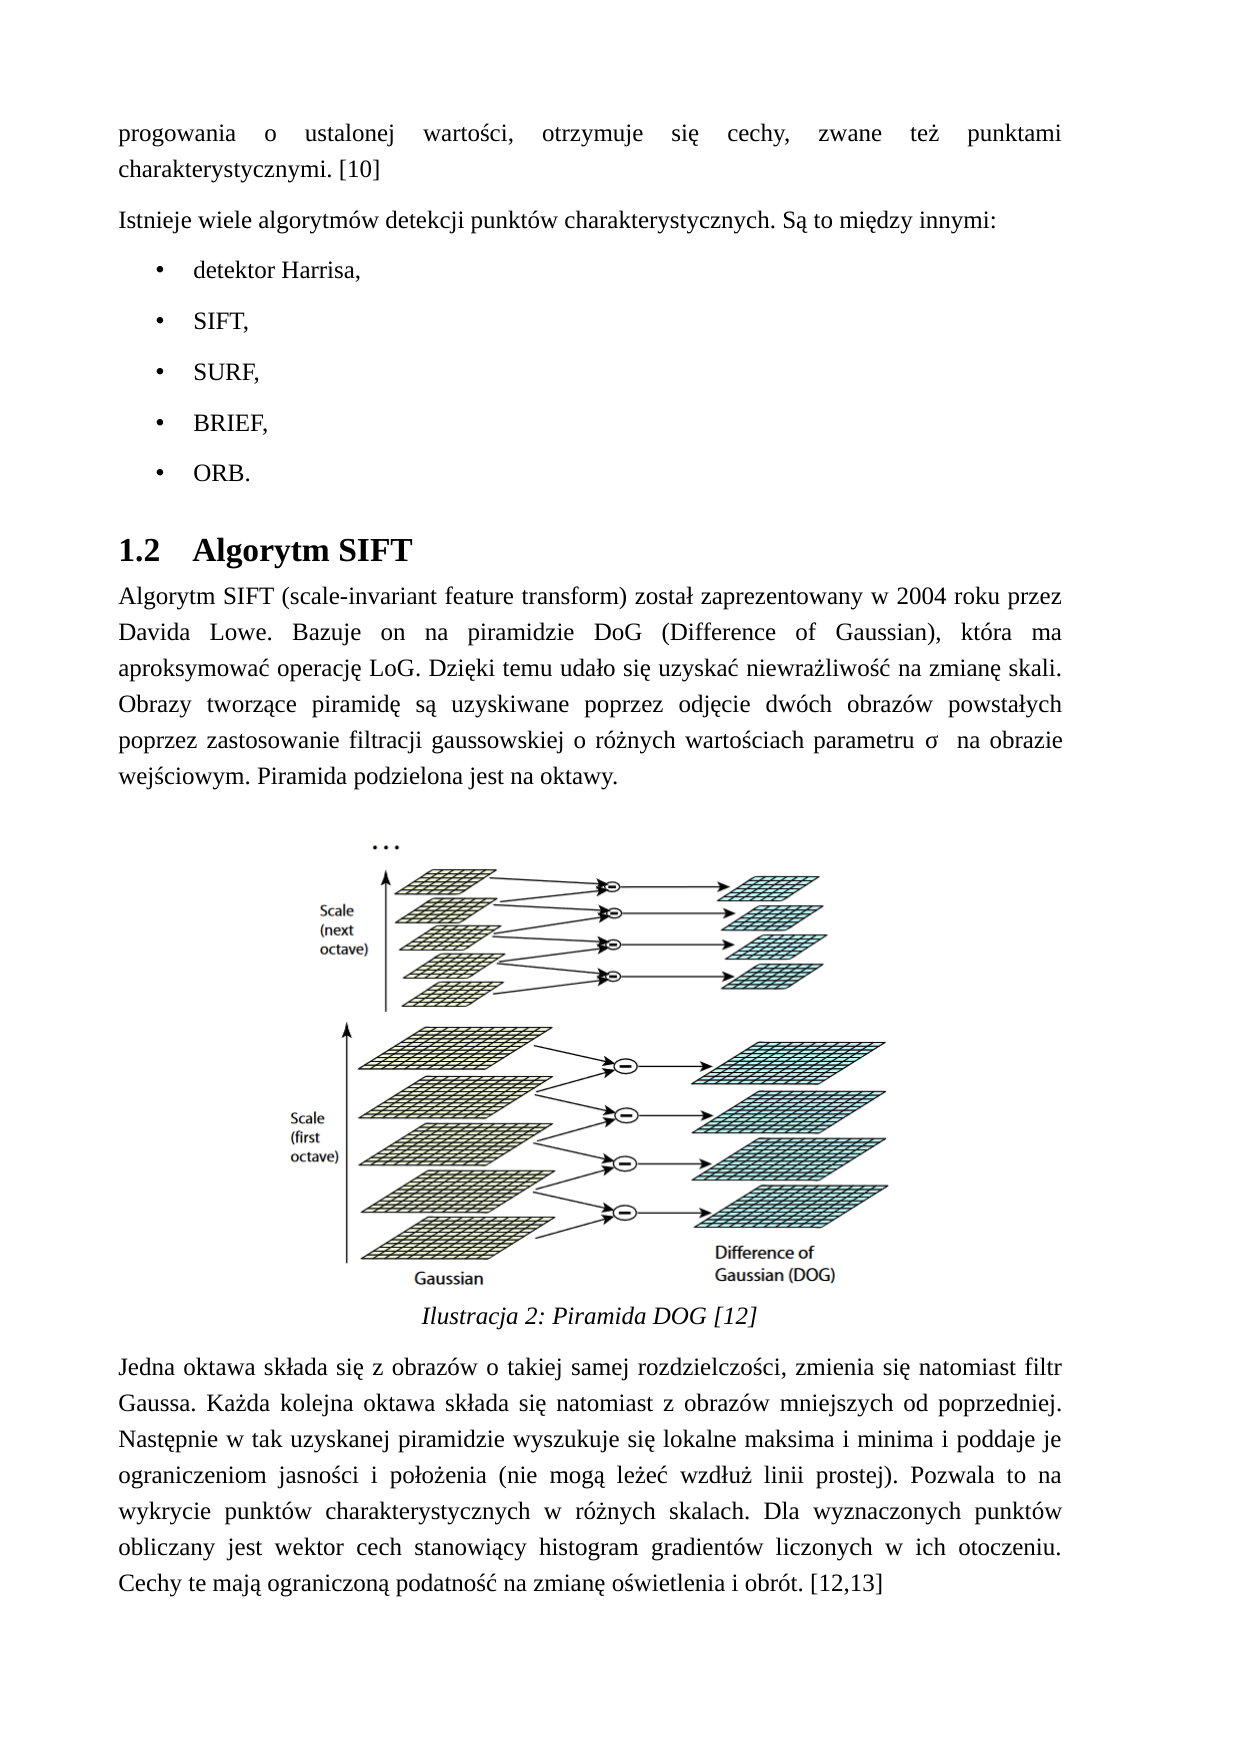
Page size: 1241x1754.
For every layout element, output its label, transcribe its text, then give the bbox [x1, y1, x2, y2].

list SIFT, [156, 306, 1063, 335]
list SURF, [156, 357, 1063, 386]
text Ilustracja 2: Piramida DOG [12] [281, 1296, 900, 1330]
text Jedna oktawa składa się z obrazów o takiej samej rozdzielczości, zmienia się natomiast filtr Gaussa. Każda kolejna oktawa składa się natomiast z obrazów mniejszych od poprzedniej. Następnie w tak uzyskanej piramidzie wyszukuje się lokalne maksima i minima i poddaje je ograniczeniom jasności i położenia (nie mogą leżeć wzdłuż linii prostej). Pozwala to na wykrycie punktów charakterystycznych w różnych skalach. Dla wyznaczonych punktów obliczany jest wektor cech stanowiący histogram gradientów liczonych w ich otoczeniu. Cechy te mają ograniczoną podatność na zmianę oświetlenia i obrót. [12,13] [118, 1352, 1063, 1597]
list detektor Harrisa, [156, 256, 1063, 284]
subtitle Algorytm SIFT [118, 530, 1063, 569]
text progowania o ustalonej wartości, otrzymuje się cechy, zwane też punktami charakterystycznymi. [10] [118, 118, 1063, 183]
list ORB. [156, 458, 1063, 487]
picture [281, 824, 900, 1296]
text Istnieje wiele algorytmów detekcji punktów charakterystycznych. Są to między innymi: [118, 205, 1063, 233]
list BRIEF, [156, 408, 1063, 436]
text Algorytm SIFT (scale-invariant feature transform) został zaprezentowany w 2004 roku przez Davida Lowe. Bazuje on na piramidzie DoG (Difference of Gaussian), która ma aproksymować operację LoG. Dzięki temu udało się uzyskać niewrażliwość na zmianę skali. Obrazy tworzące piramidę są uzyskiwane poprzez odjęcie dwóch obrazów powstałych poprzez zastosowanie filtracji gaussowskiej o różnych wartościach parametru σ na obrazie wejściowym. Piramida podzielona jest na oktawy. [118, 581, 1063, 789]
